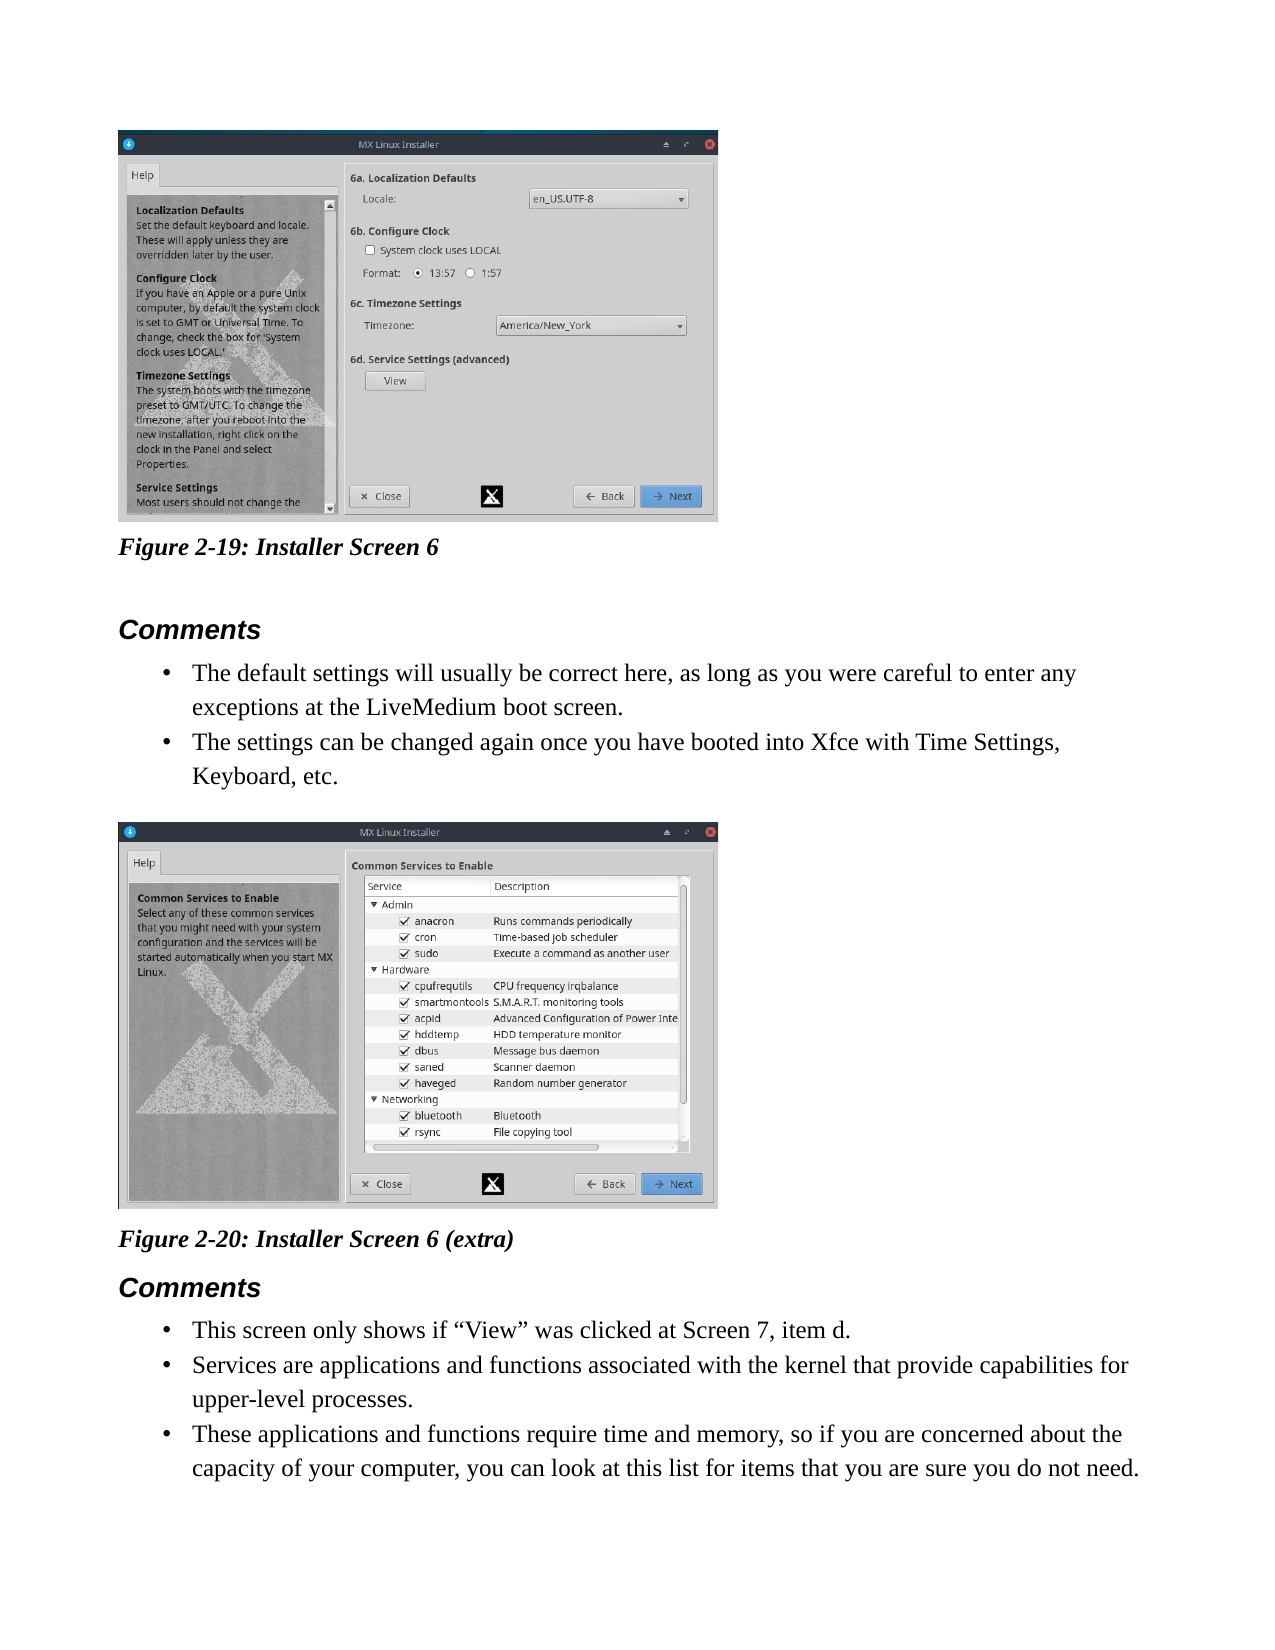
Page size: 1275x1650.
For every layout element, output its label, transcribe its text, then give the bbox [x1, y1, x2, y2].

text Figure 2-20: Installer Screen 6 (extra) [118, 1224, 1157, 1253]
list These applications and functions require time and memory, so if you are concerned about the capacity of your computer, you can look at this list for items that you are sure you do not need. [162, 1419, 1157, 1482]
picture [118, 130, 719, 522]
subtitle Comments [118, 1271, 1157, 1303]
list The default settings will usually be correct here, as long as you were careful to enter any exceptions at the LiveMedium boot screen. [162, 658, 1157, 721]
list This screen only shows if “View” was clicked at Screen 7, item d. [162, 1315, 1157, 1344]
list Services are applications and functions associated with the kernel that provide capabilities for upper-level processes. [162, 1350, 1157, 1413]
subtitle Comments [118, 613, 1157, 645]
picture [118, 822, 719, 1209]
list The settings can be changed again once you have booted into Xfce with Time Settings, Keyboard, etc. [162, 727, 1157, 790]
text Figure 2-19: Installer Screen 6 [118, 532, 1157, 561]
